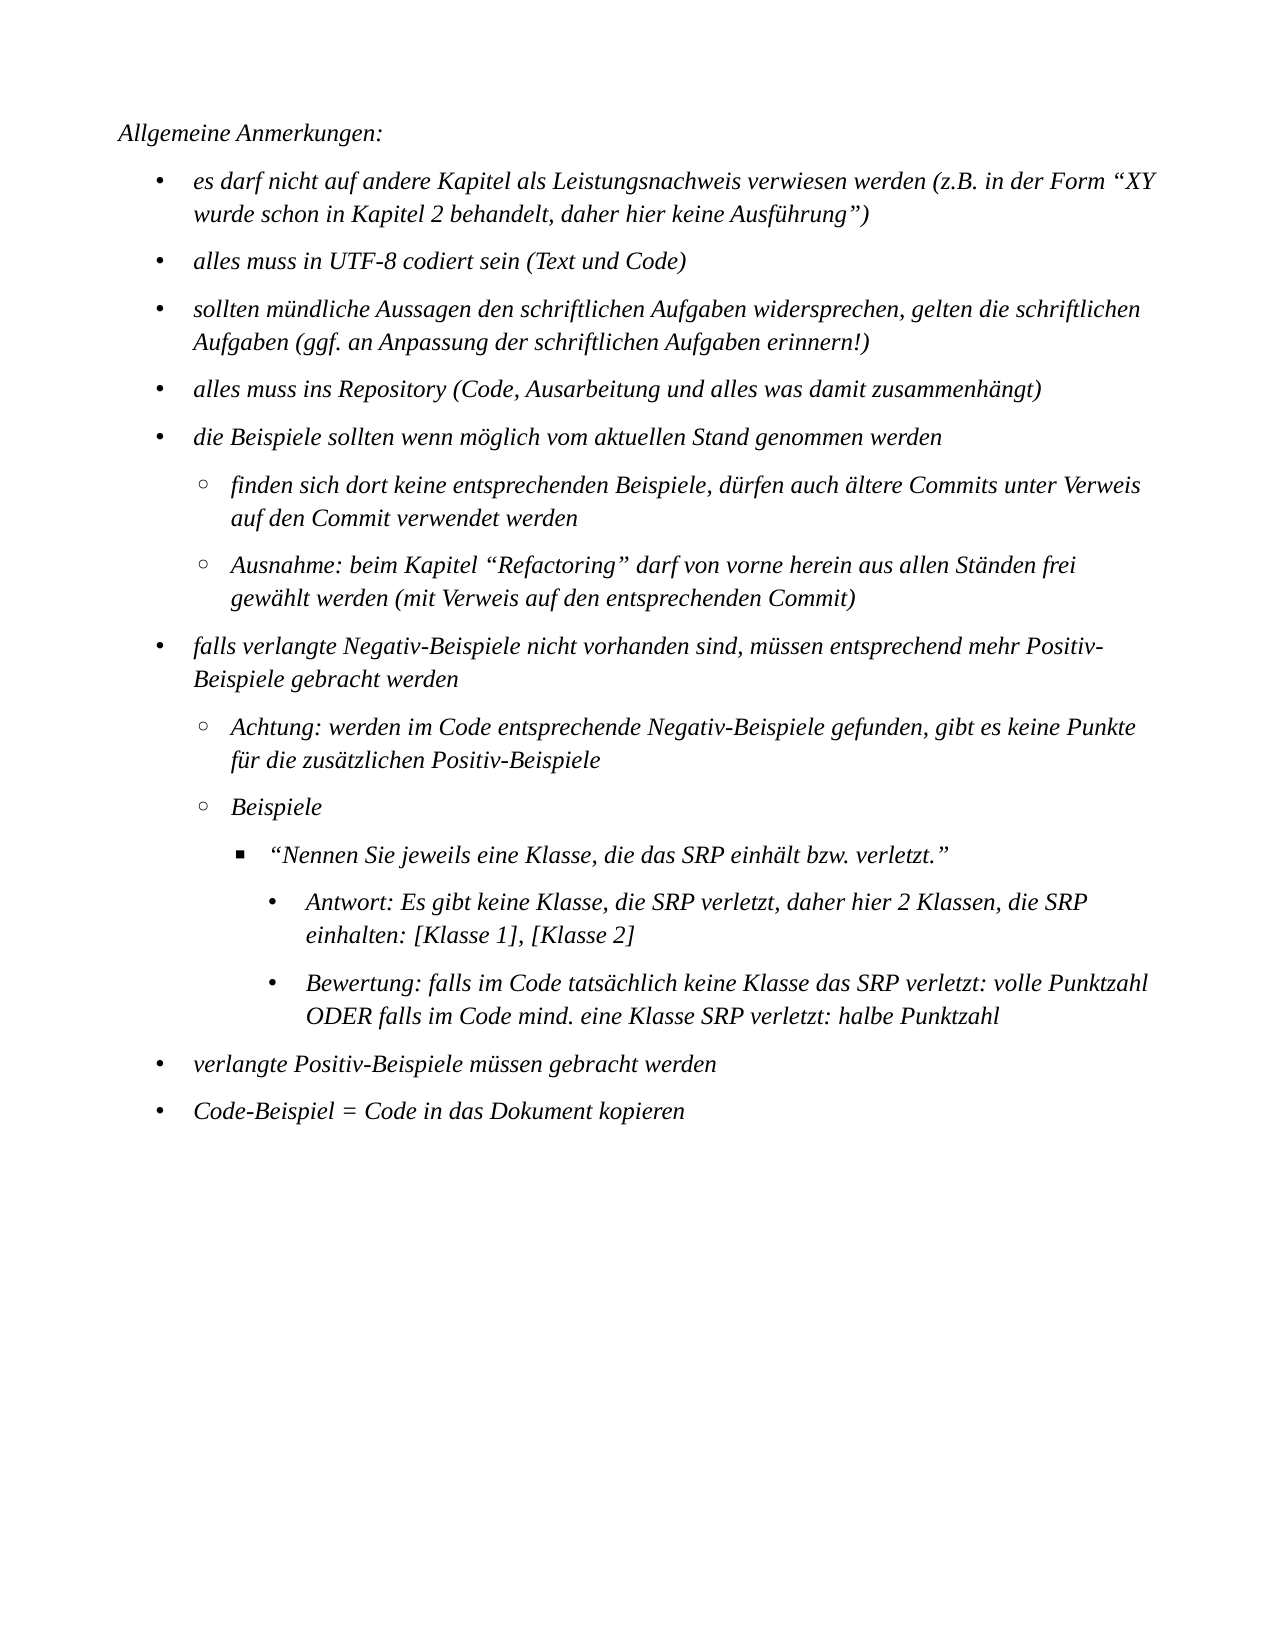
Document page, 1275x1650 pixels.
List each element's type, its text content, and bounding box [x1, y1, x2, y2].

list Ausnahme: beim Kapitel “Refactoring” darf von vorne herein aus allen Ständen frei gewählt werden (mit Verweis auf den entsprechenden Commit) [193, 550, 1157, 612]
list Achtung: werden im Code entsprechende Negativ-Beispiele gefunden, gibt es keine Punkte für die zusätzlichen Positiv-Beispiele [193, 712, 1157, 773]
list sollten mündliche Aussagen den schriftlichen Aufgaben widersprechen, gelten die schriftlichen Aufgaben (ggf. an Anpassung der schriftlichen Aufgaben erinnern!) [156, 294, 1157, 356]
list falls verlangte Negativ-Beispiele nicht vorhanden sind, müssen entsprechend mehr Positiv-Beispiele gebracht werden [156, 631, 1157, 693]
list “Nennen Sie jeweils eine Klasse, die das SRP einhält bzw. verletzt.” [231, 840, 1157, 869]
list die Beispiele sollten wenn möglich vom aktuellen Stand genommen werden [156, 422, 1157, 451]
list Code-Beispiel = Code in das Dokument kopieren [156, 1096, 1157, 1125]
list alles muss in UTF-8 codiert sein (Text und Code) [156, 246, 1157, 275]
list alles muss ins Repository (Code, Ausarbeitung und alles was damit zusammenhängt) [156, 374, 1157, 403]
list Beispiele [193, 792, 1157, 821]
list finden sich dort keine entsprechenden Beispiele, dürfen auch ältere Commits unter Verweis auf den Commit verwendet werden [193, 470, 1157, 532]
list Bewertung: falls im Code tatsächlich keine Klasse das SRP verletzt: volle Punktzahl ODER falls im Code mind. eine Klasse SRP verletzt: halbe Punktzahl [268, 968, 1157, 1030]
text Allgemeine Anmerkungen: [118, 118, 1157, 147]
list verlangte Positiv-Beispiele müssen gebracht werden [156, 1049, 1157, 1077]
list es darf nicht auf andere Kapitel als Leistungsnachweis verwiesen werden (z.B. in der Form “XY wurde schon in Kapitel 2 behandelt, daher hier keine Ausführung”) [156, 166, 1157, 227]
list Antwort: Es gibt keine Klasse, die SRP verletzt, daher hier 2 Klassen, die SRP einhalten: [Klasse 1], [Klasse 2] [268, 887, 1157, 949]
